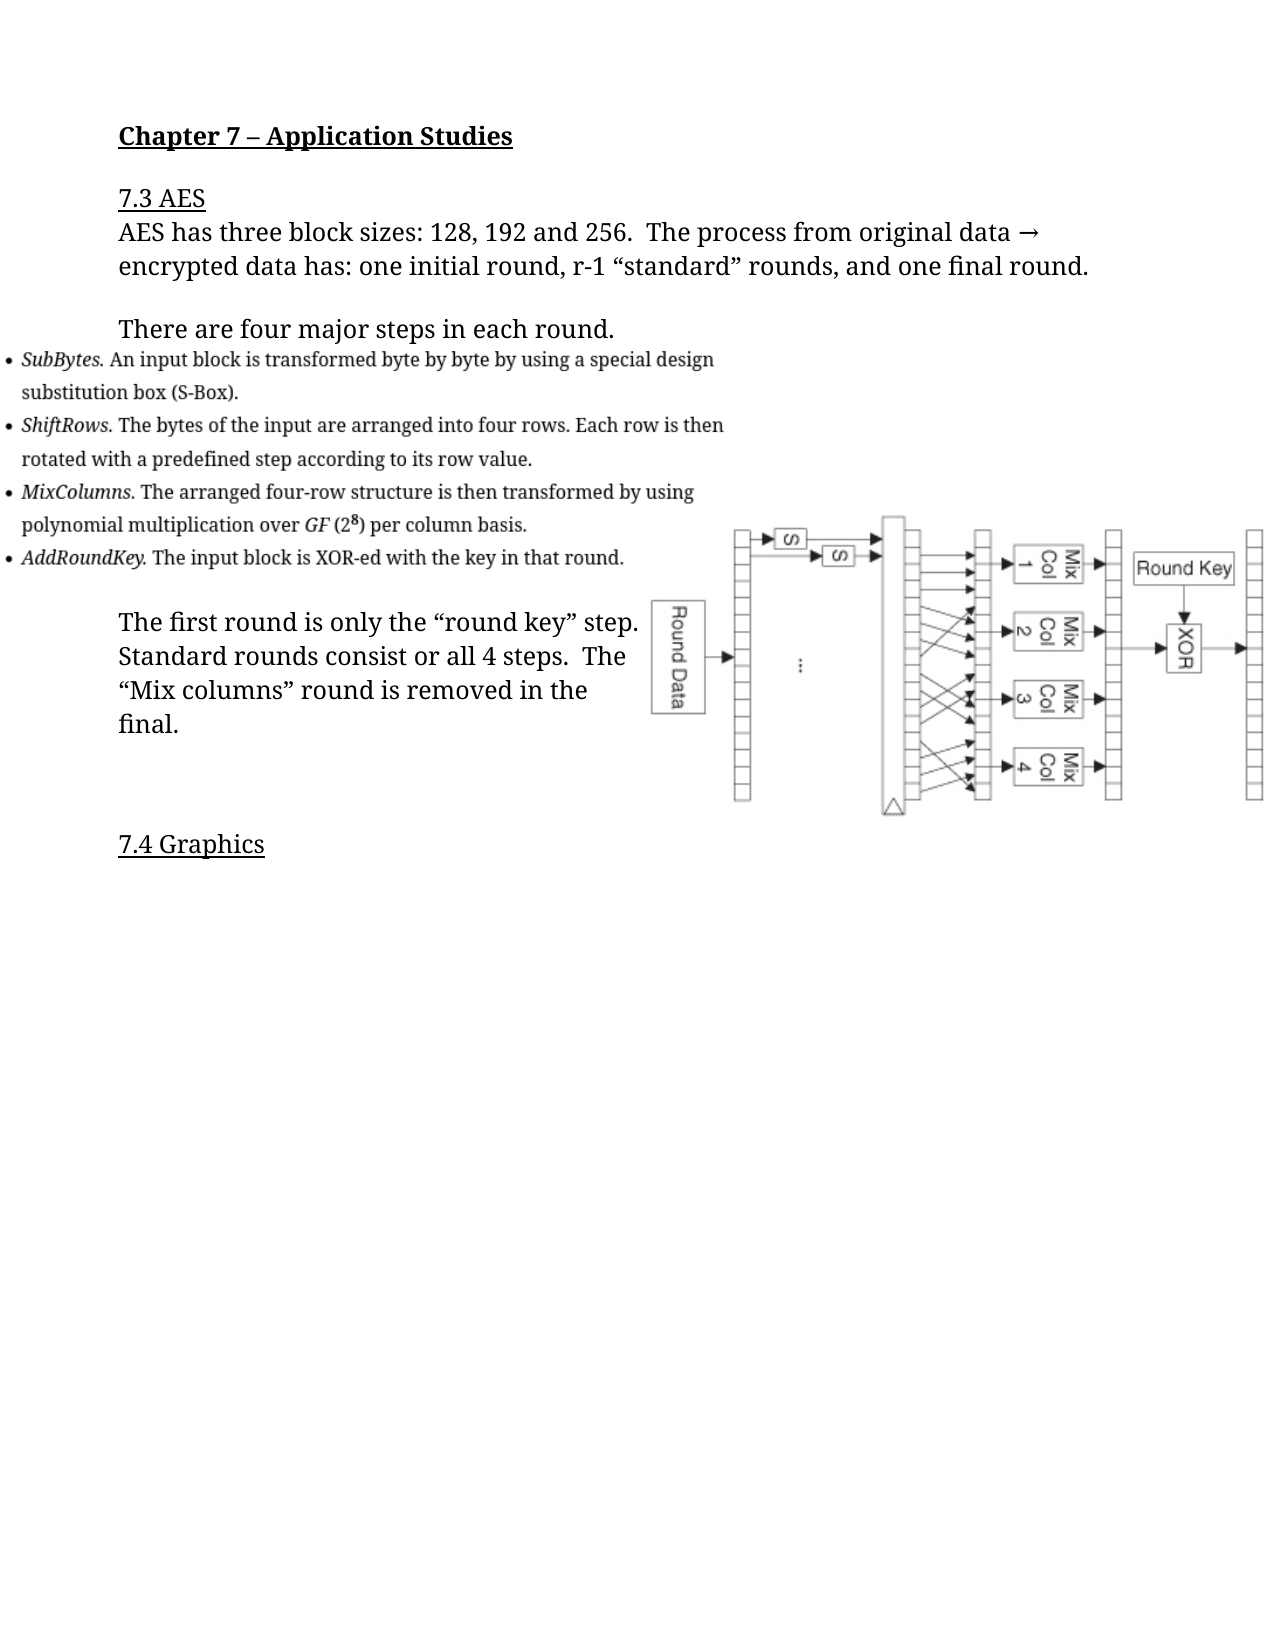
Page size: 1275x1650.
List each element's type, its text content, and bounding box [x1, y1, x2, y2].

text The first round is only the “round key” step. Standard rounds consist or all 4 steps. The “Mix columns” round is removed in the final. [118, 605, 645, 741]
text Chapter 7 – Application Studies [118, 118, 1157, 152]
picture [0, 350, 1268, 818]
text 7.3 AES [118, 181, 1157, 215]
text There are four major steps in each round. [118, 312, 1157, 346]
text AES has three block sizes: 128, 192 and 256. The process from original data → encrypted data has: one initial round, r-1 “standard” rounds, and one final round. [118, 215, 1157, 283]
text 7.4 Graphics [118, 827, 1157, 861]
